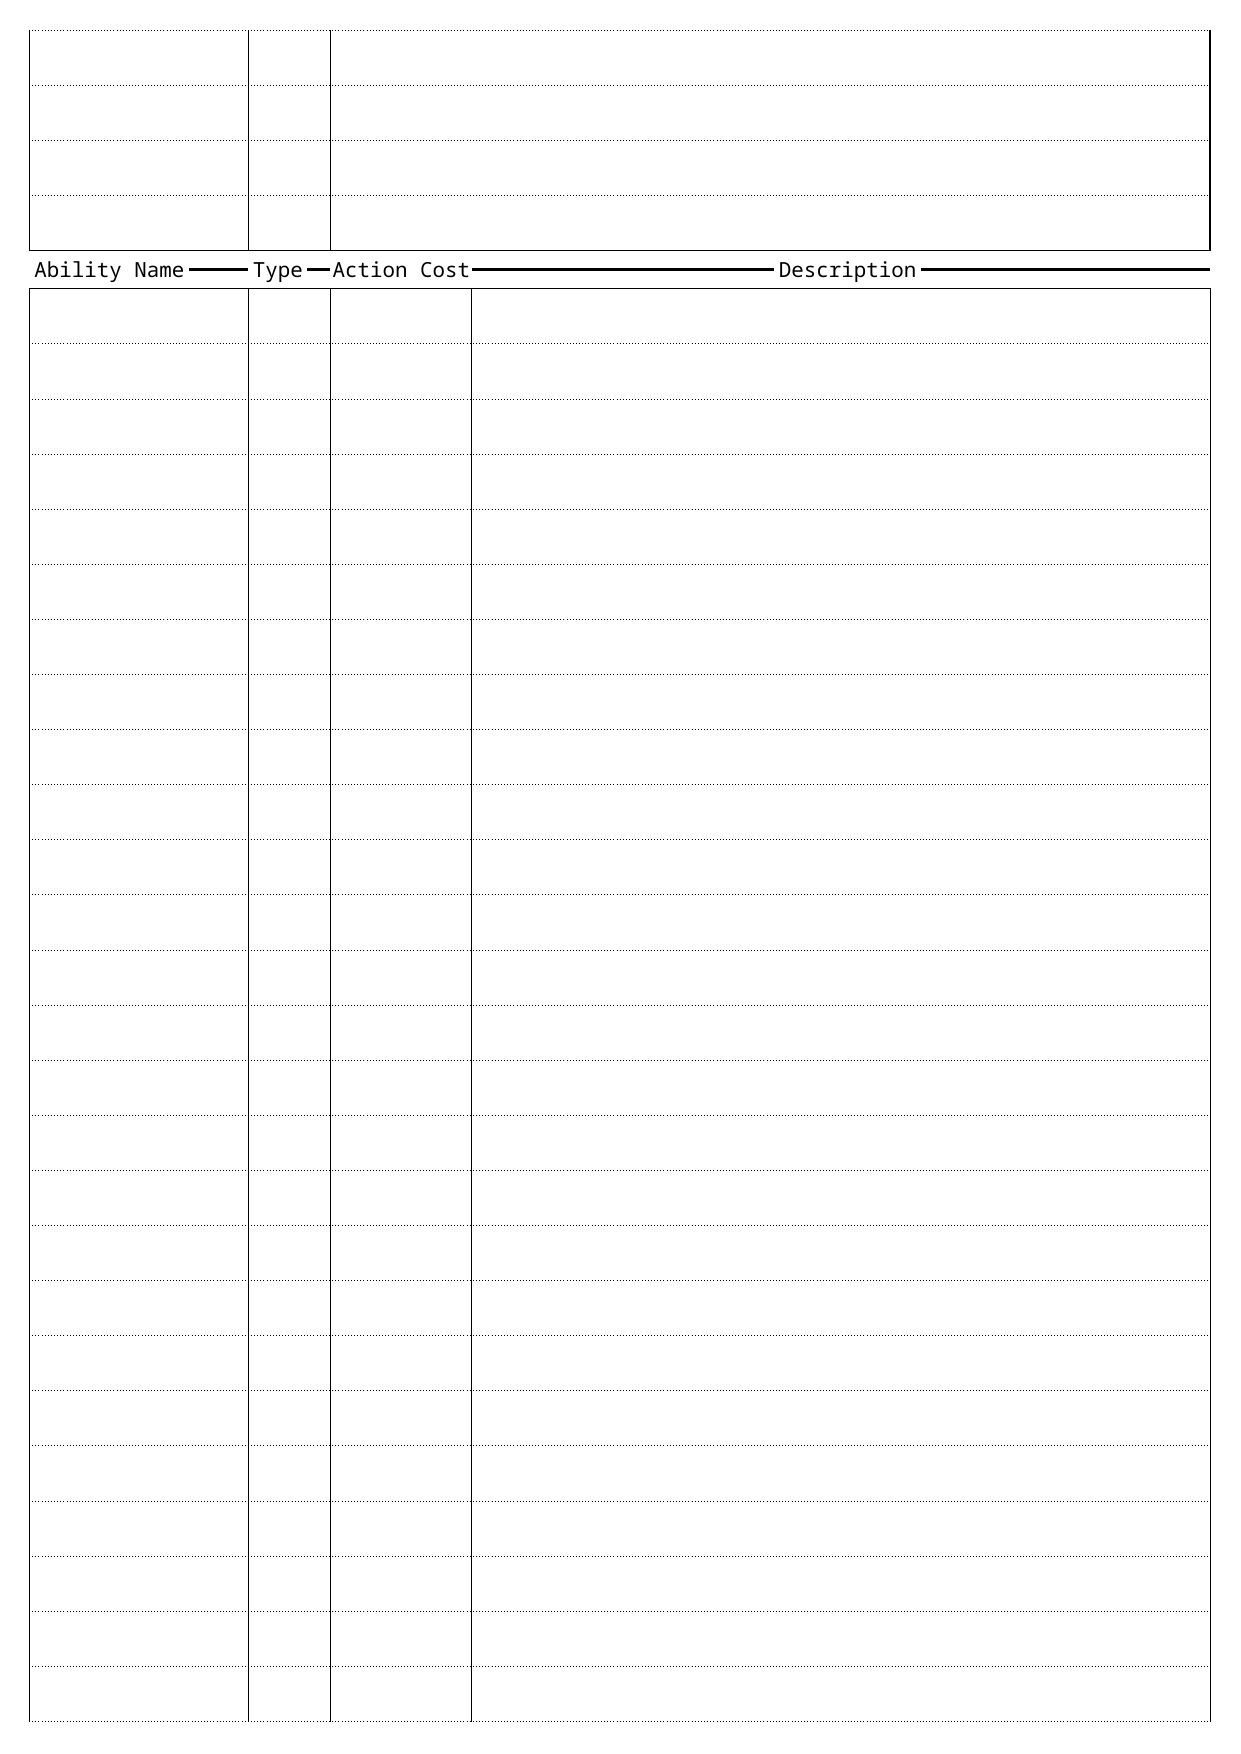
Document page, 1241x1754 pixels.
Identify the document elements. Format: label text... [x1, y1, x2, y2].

table_cell [307, 271, 330, 288]
table_cell [189, 1445, 248, 1501]
table_cell [30, 195, 225, 250]
table_cell [249, 1170, 307, 1225]
table_cell [249, 674, 307, 729]
table_cell [307, 784, 330, 839]
table_cell [331, 1666, 471, 1721]
table_cell [472, 1666, 1210, 1721]
table_header Type [248, 251, 307, 288]
table_cell [30, 30, 225, 84]
table_cell [472, 1060, 1210, 1115]
table_cell [30, 343, 189, 398]
table_cell [331, 564, 471, 619]
table_cell [331, 289, 471, 343]
table_cell [331, 619, 471, 674]
table_cell [472, 674, 1210, 729]
table_cell [331, 1445, 471, 1501]
table_cell [307, 399, 330, 453]
table_cell [30, 509, 189, 564]
table_cell [307, 619, 330, 674]
table_cell [331, 950, 471, 1004]
table_cell [331, 729, 471, 784]
table_cell [30, 1390, 189, 1445]
table_cell [189, 271, 248, 288]
table_header [189, 251, 248, 268]
table_cell [30, 1005, 189, 1060]
table_cell [307, 839, 330, 894]
table_cell [225, 85, 248, 140]
table_cell [249, 729, 307, 784]
table_cell [472, 894, 1210, 949]
table_cell [921, 271, 1210, 288]
table_cell [249, 509, 307, 564]
table_cell [307, 1501, 330, 1556]
table_cell [249, 140, 313, 195]
table_cell [307, 343, 330, 398]
table_cell [331, 1501, 471, 1556]
table_cell [472, 729, 1210, 784]
table_cell [189, 1060, 248, 1115]
table_cell [249, 564, 307, 619]
table_cell [331, 1556, 471, 1611]
table_cell [189, 564, 248, 619]
table_cell [331, 1280, 471, 1335]
table_cell [30, 1060, 189, 1115]
table_cell [189, 1170, 248, 1225]
table_cell [331, 30, 1209, 84]
table_cell [313, 85, 330, 140]
table_cell [472, 289, 1210, 343]
table_cell [307, 729, 330, 784]
table_cell [331, 1060, 471, 1115]
table_cell [189, 839, 248, 894]
table_cell [307, 1335, 330, 1390]
table_cell [313, 140, 330, 195]
table_cell [307, 674, 330, 729]
table_cell [189, 1335, 248, 1390]
table_cell [307, 894, 330, 949]
table_cell [30, 950, 189, 1004]
table_cell [307, 509, 330, 564]
table_cell [307, 1445, 330, 1501]
table_cell [331, 839, 471, 894]
table_cell [189, 454, 248, 509]
table_cell [189, 950, 248, 1004]
table_cell [331, 894, 471, 949]
table_cell [30, 1501, 189, 1556]
table_cell [331, 195, 1209, 250]
table_header [921, 251, 1210, 268]
table_cell [189, 1280, 248, 1335]
table_header Ability Name [30, 251, 189, 288]
table_cell [249, 1556, 307, 1611]
table_cell [331, 343, 471, 398]
table_cell [472, 784, 1210, 839]
table_cell [472, 619, 1210, 674]
table_cell [249, 894, 307, 949]
table_cell [189, 1390, 248, 1445]
table_cell [331, 674, 471, 729]
table_cell [472, 1501, 1210, 1556]
table_cell [472, 1280, 1210, 1335]
table_header [472, 251, 774, 268]
table_cell [30, 1445, 189, 1501]
table_cell [30, 839, 189, 894]
table_cell [249, 1666, 307, 1721]
table_cell [249, 1225, 307, 1280]
table_cell [249, 1445, 307, 1501]
table_cell [307, 1280, 330, 1335]
table_cell [30, 1666, 189, 1721]
table_cell [189, 1501, 248, 1556]
table_cell [30, 1556, 189, 1611]
table_header Description [774, 251, 921, 288]
table_cell [30, 1280, 189, 1335]
table_cell [30, 729, 189, 784]
table_cell [249, 784, 307, 839]
table_cell [472, 1611, 1210, 1666]
table_cell [189, 674, 248, 729]
table_cell [472, 1170, 1210, 1225]
table_cell [307, 1225, 330, 1280]
table_cell [472, 1390, 1210, 1445]
table_cell [249, 30, 313, 84]
table_cell [472, 1115, 1210, 1170]
table_header [307, 251, 330, 268]
table_cell [307, 1666, 330, 1721]
table_cell [331, 1170, 471, 1225]
table_cell [307, 1060, 330, 1115]
table_cell [249, 1611, 307, 1666]
table_cell [249, 343, 307, 398]
table_cell [225, 195, 248, 250]
table_cell [331, 1225, 471, 1280]
table_cell [307, 1390, 330, 1445]
table_cell [30, 784, 189, 839]
table_cell [189, 619, 248, 674]
table_header Action Cost [330, 251, 472, 288]
table_cell [189, 1115, 248, 1170]
table_cell [189, 289, 248, 343]
table_cell [249, 1060, 307, 1115]
table_cell [30, 1170, 189, 1225]
table_cell [30, 85, 225, 140]
table_cell [307, 1170, 330, 1225]
table_cell [30, 289, 189, 343]
table_cell [189, 894, 248, 949]
table_cell [189, 1225, 248, 1280]
table_cell [249, 454, 307, 509]
table_cell [225, 140, 248, 195]
table_cell [30, 1225, 189, 1280]
table_cell [313, 195, 330, 250]
table_cell [30, 454, 189, 509]
table_cell [331, 454, 471, 509]
table_cell [189, 1005, 248, 1060]
table_cell [30, 674, 189, 729]
table_cell [331, 1005, 471, 1060]
table_cell [331, 509, 471, 564]
table_cell [189, 399, 248, 453]
table_cell [307, 454, 330, 509]
table_cell [331, 1611, 471, 1666]
table_cell [307, 1005, 330, 1060]
table_cell [472, 950, 1210, 1004]
table_cell [472, 564, 1210, 619]
table_cell [30, 564, 189, 619]
table_cell [313, 30, 330, 84]
table_cell [307, 950, 330, 1004]
table_cell [331, 1335, 471, 1390]
table_cell [307, 564, 330, 619]
table_cell [331, 399, 471, 453]
table_cell [472, 1335, 1210, 1390]
table_cell [249, 1335, 307, 1390]
table_cell [307, 289, 330, 343]
table_cell [189, 343, 248, 398]
table_cell [30, 1335, 189, 1390]
table_cell [331, 1390, 471, 1445]
table_cell [30, 399, 189, 453]
table_cell [472, 399, 1210, 453]
table_cell [307, 1556, 330, 1611]
table_cell [472, 1556, 1210, 1611]
table_cell [331, 140, 1209, 195]
table_cell [331, 85, 1209, 140]
table_cell [189, 729, 248, 784]
table_cell [189, 509, 248, 564]
table_cell [307, 1115, 330, 1170]
table_cell [249, 1115, 307, 1170]
table_cell [472, 343, 1210, 398]
table_cell [249, 195, 313, 250]
table_cell [472, 1225, 1210, 1280]
table_cell [30, 140, 225, 195]
table_cell [472, 1005, 1210, 1060]
table_cell [472, 271, 774, 288]
table_cell [249, 839, 307, 894]
table_cell [30, 619, 189, 674]
table_cell [30, 1611, 189, 1666]
table_cell [249, 1390, 307, 1445]
table_cell [331, 1115, 471, 1170]
table_cell [189, 784, 248, 839]
table_cell [249, 1280, 307, 1335]
table_cell [249, 399, 307, 453]
table_cell [189, 1666, 248, 1721]
table_cell [249, 1005, 307, 1060]
table_cell [472, 454, 1210, 509]
table_cell [30, 894, 189, 949]
table_cell [189, 1611, 248, 1666]
table_cell [225, 30, 248, 84]
table_cell [472, 509, 1210, 564]
table_cell [249, 85, 313, 140]
table_cell [307, 1611, 330, 1666]
table_cell [331, 784, 471, 839]
table_cell [249, 289, 307, 343]
table_cell [30, 1115, 189, 1170]
table_cell [189, 1556, 248, 1611]
table_cell [249, 619, 307, 674]
table_cell [472, 1445, 1210, 1501]
table_cell [249, 950, 307, 1004]
table_cell [472, 839, 1210, 894]
table_cell [249, 1501, 307, 1556]
